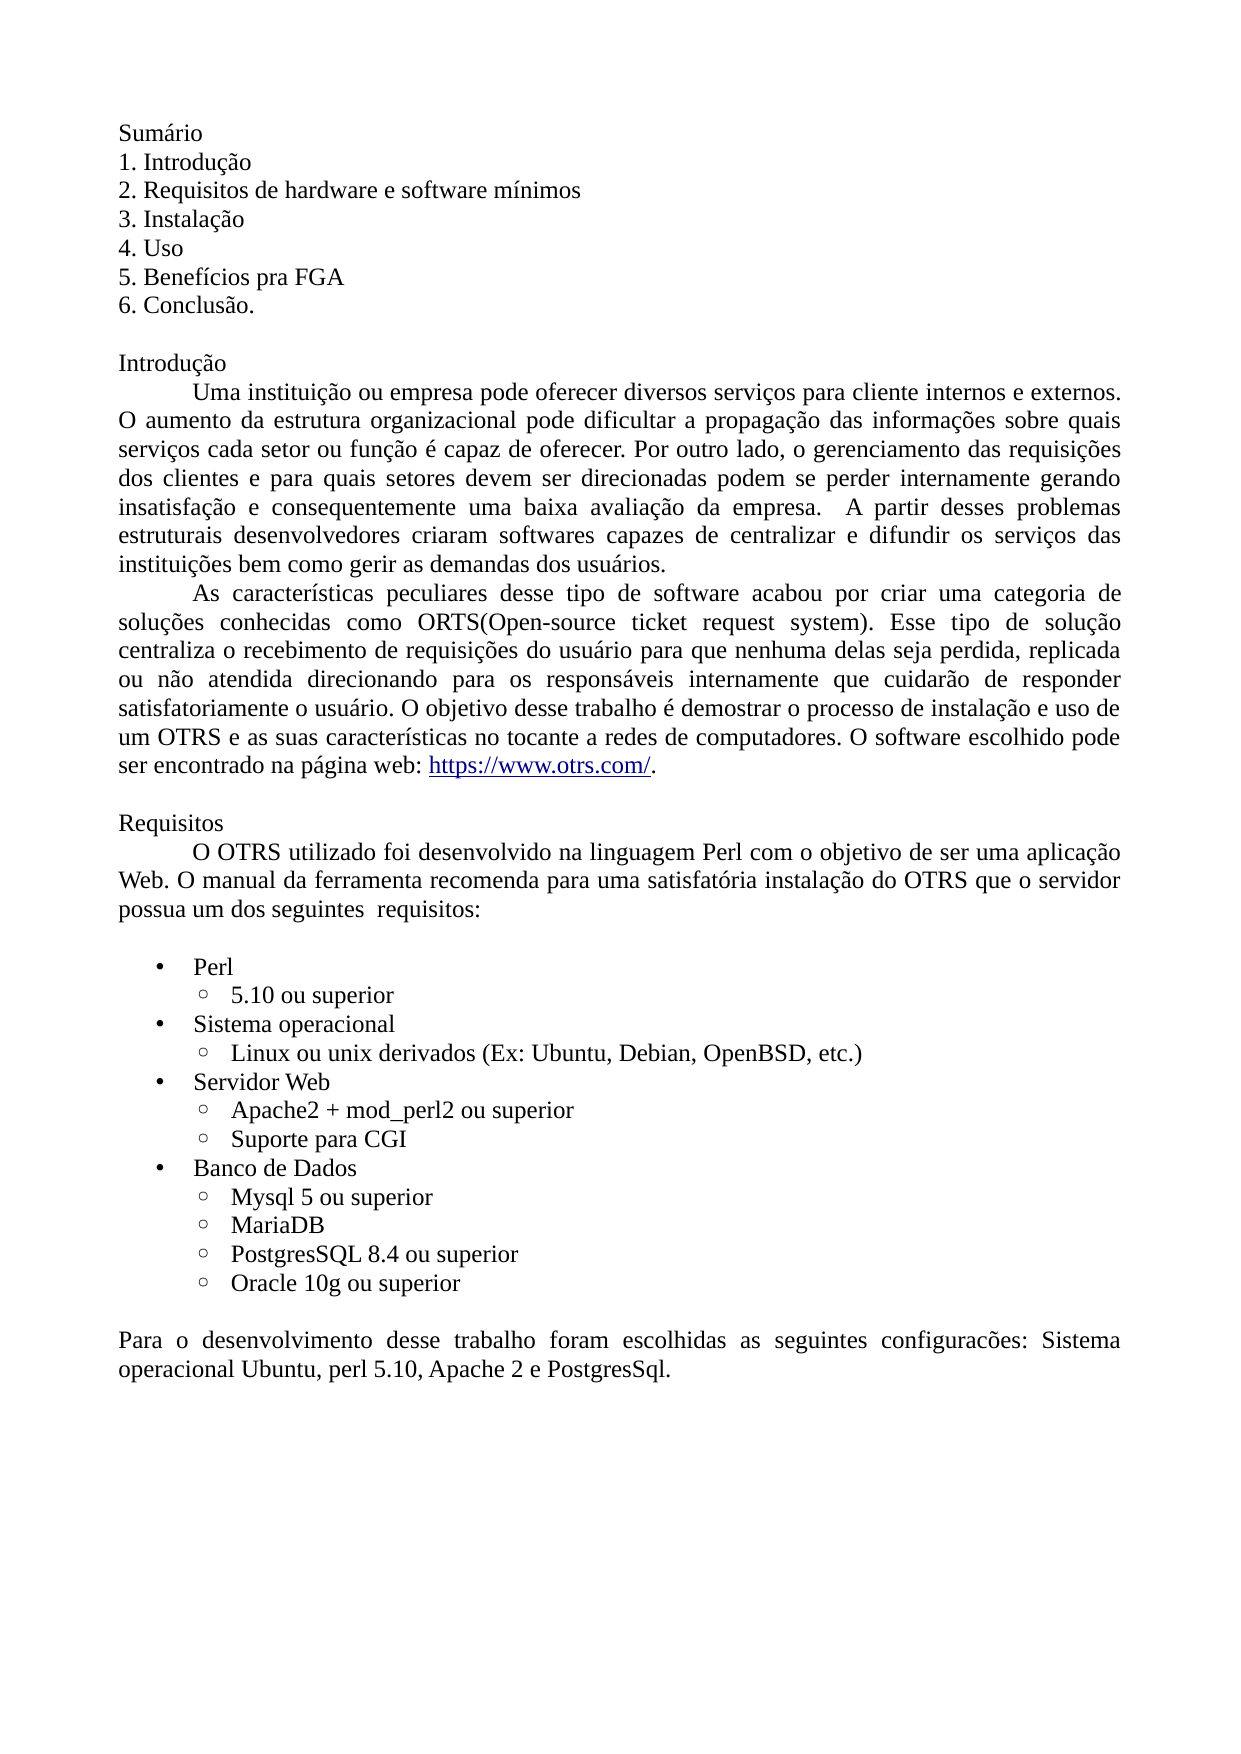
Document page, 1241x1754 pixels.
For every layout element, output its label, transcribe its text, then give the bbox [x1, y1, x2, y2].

text 5. Benefícios pra FGA [118, 262, 1122, 291]
list MariaDB [193, 1211, 1122, 1239]
list Suporte para CGI [193, 1124, 1122, 1153]
text Sumário [118, 118, 1122, 147]
text 6. Conclusão. [118, 291, 1122, 319]
text Uma instituição ou empresa pode oferecer diversos serviços para cliente internos e externos. O aumento da estrutura organizacional pode dificultar a propagação das informações sobre quais serviços cada setor ou função é capaz de oferecer. Por outro lado, o gerenciamento das requisições dos clientes e para quais setores devem ser direcionadas podem se perder internamente gerando insatisfação e consequentemente uma baixa avaliação da empresa. A partir desses problemas estruturais desenvolvedores criaram softwares capazes de centralizar e difundir os serviços das instituições bem como gerir as demandas dos usuários. [118, 377, 1122, 578]
text O OTRS utilizado foi desenvolvido na linguagem Perl com o objetivo de ser uma aplicação Web. O manual da ferramenta recomenda para uma satisfatória instalação do OTRS que o servidor possua um dos seguintes requisitos: [118, 837, 1122, 923]
list PostgresSQL 8.4 ou superior [193, 1239, 1122, 1268]
list 5.10 ou superior [193, 981, 1122, 1009]
list Mysql 5 ou superior [193, 1182, 1122, 1211]
text Para o desenvolvimento desse trabalho foram escolhidas as seguintes configuracões: Sistema operacional Ubuntu, perl 5.10, Apache 2 e PostgresSql. [118, 1326, 1122, 1383]
text As características peculiares desse tipo de software acabou por criar uma categoria de soluções conhecidas como ORTS(Open-source ticket request system). Esse tipo de solução centraliza o recebimento de requisições do usuário para que nenhuma delas seja perdida, replicada ou não atendida direcionando para os responsáveis internamente que cuidarão de responder satisfatoriamente o usuário. O objetivo desse trabalho é demostrar o processo de instalação e uso de um OTRS e as suas características no tocante a redes de computadores. O software escolhido pode ser encontrado na página web: https://www.otrs.com/. [118, 578, 1122, 779]
list Linux ou unix derivados (Ex: Ubuntu, Debian, OpenBSD, etc.) [193, 1038, 1122, 1067]
list Sistema operacional [156, 1009, 1122, 1038]
text 2. Requisitos de hardware e software mínimos [118, 176, 1122, 204]
list Perl [156, 952, 1122, 981]
text 3. Instalação [118, 204, 1122, 233]
list Servidor Web [156, 1067, 1122, 1096]
text 1. Introdução [118, 147, 1122, 176]
text 4. Uso [118, 233, 1122, 262]
text Requisitos [118, 808, 1122, 837]
list Oracle 10g ou superior [193, 1268, 1122, 1297]
text Introdução [118, 348, 1122, 377]
list Apache2 + mod_perl2 ou superior [193, 1096, 1122, 1124]
list Banco de Dados [156, 1153, 1122, 1182]
